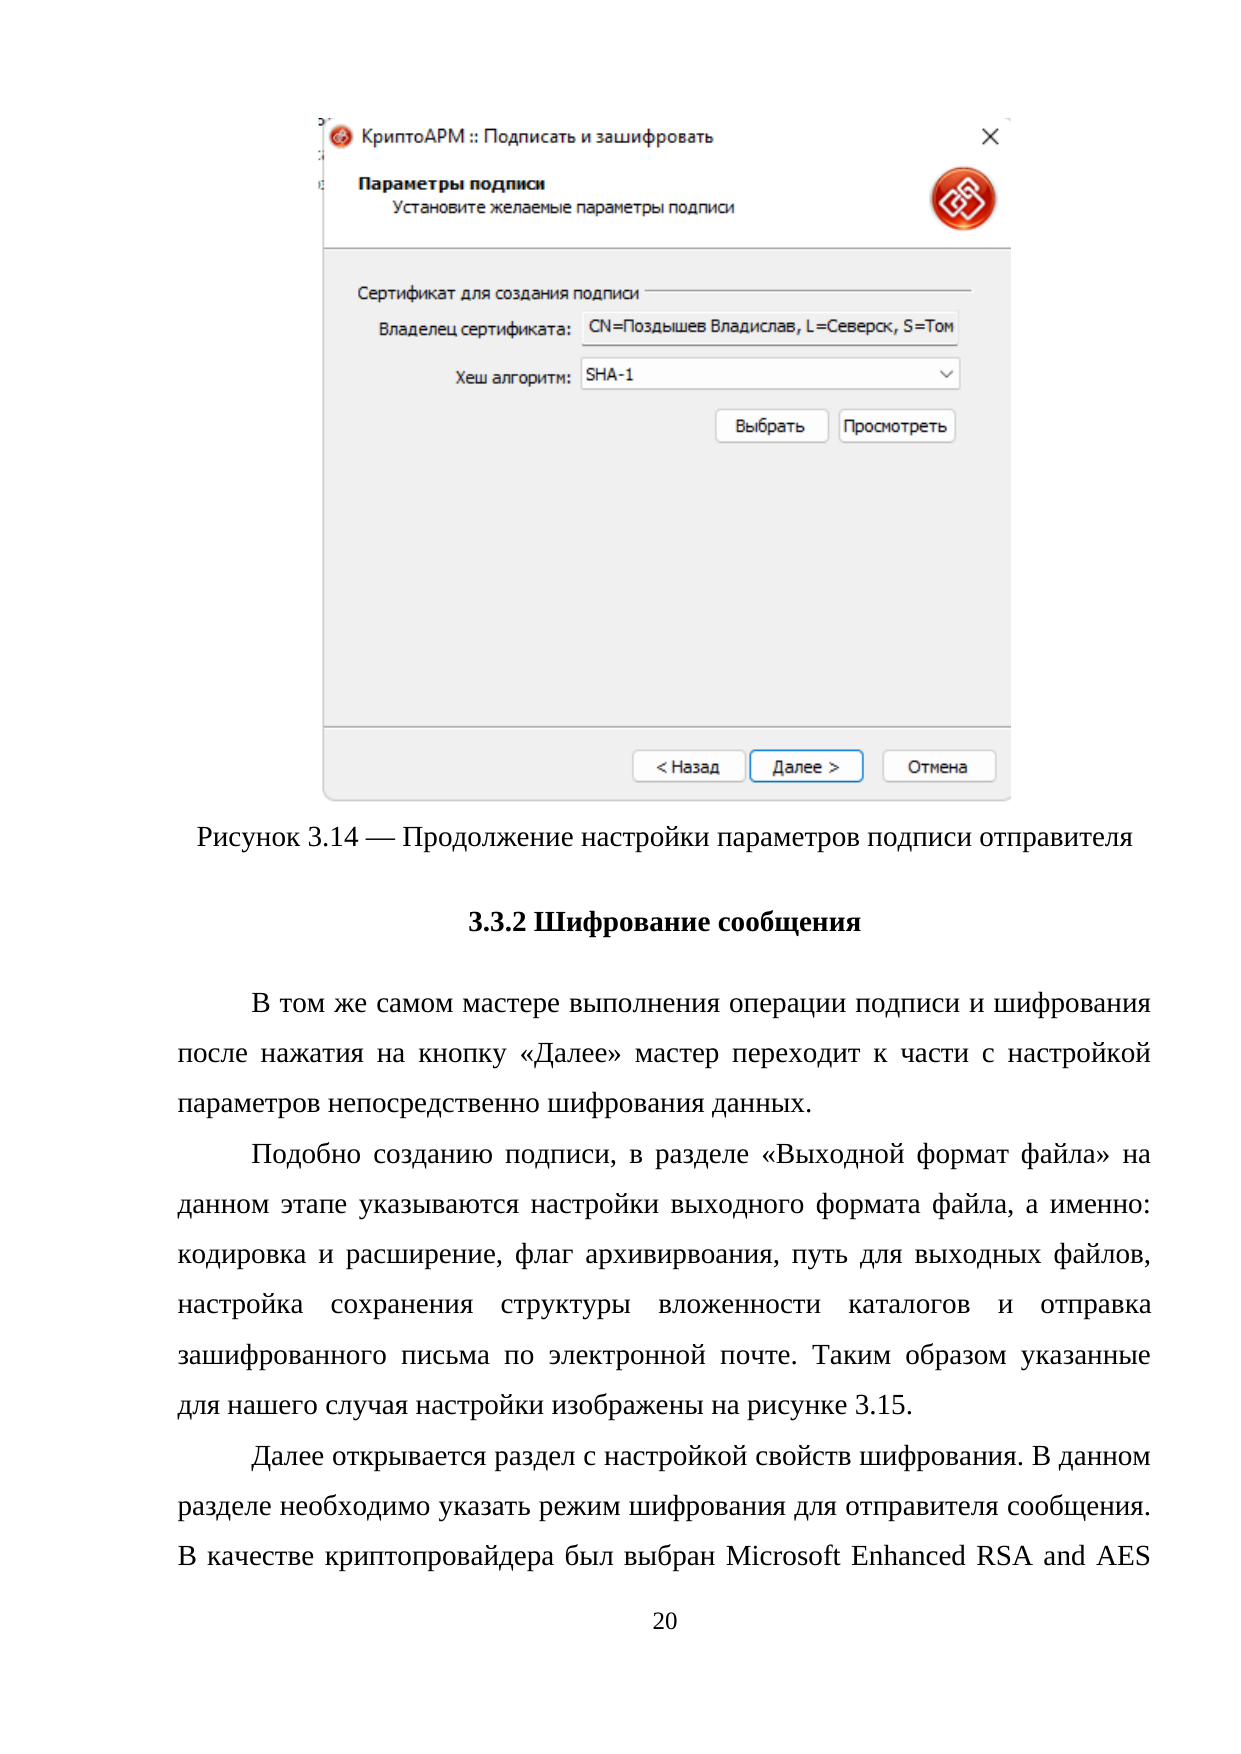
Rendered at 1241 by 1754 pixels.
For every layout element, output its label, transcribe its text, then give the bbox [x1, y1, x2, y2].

text Подобно созданию подписи, в разделе «Выходной формат файла» на данном этапе указываются настройки выходного формата файла, а именно: кодировка и расширение, флаг архивирвоания, путь для выходных файлов, настройка сохранения структуры вложенности каталогов и отправка зашифрованного письма по электронной почте. Таким образом указанные для нашего случая настройки изображены на рисунке 3.15. [177, 1136, 1152, 1421]
subtitle 3.3.2 Шифрование сообщения [177, 904, 1152, 938]
picture [318, 118, 1011, 803]
title Рисунок 3.14 — Продолжение настройки параметров подписи отправителя [177, 118, 1152, 853]
text Далее открывается раздел с настройкой свойств шифрования. В данном разделе необходимо указать режим шифрования для отправителя сообщения. В качестве криптопровайдера был выбран Microsoft Enhanced RSA and AES [177, 1438, 1152, 1572]
text В том же самом мастере выполнения операции подписи и шифрования после нажатия на кнопку «Далее» мастер переходит к части с настройкой параметров непосредственно шифрования данных. [177, 985, 1152, 1119]
